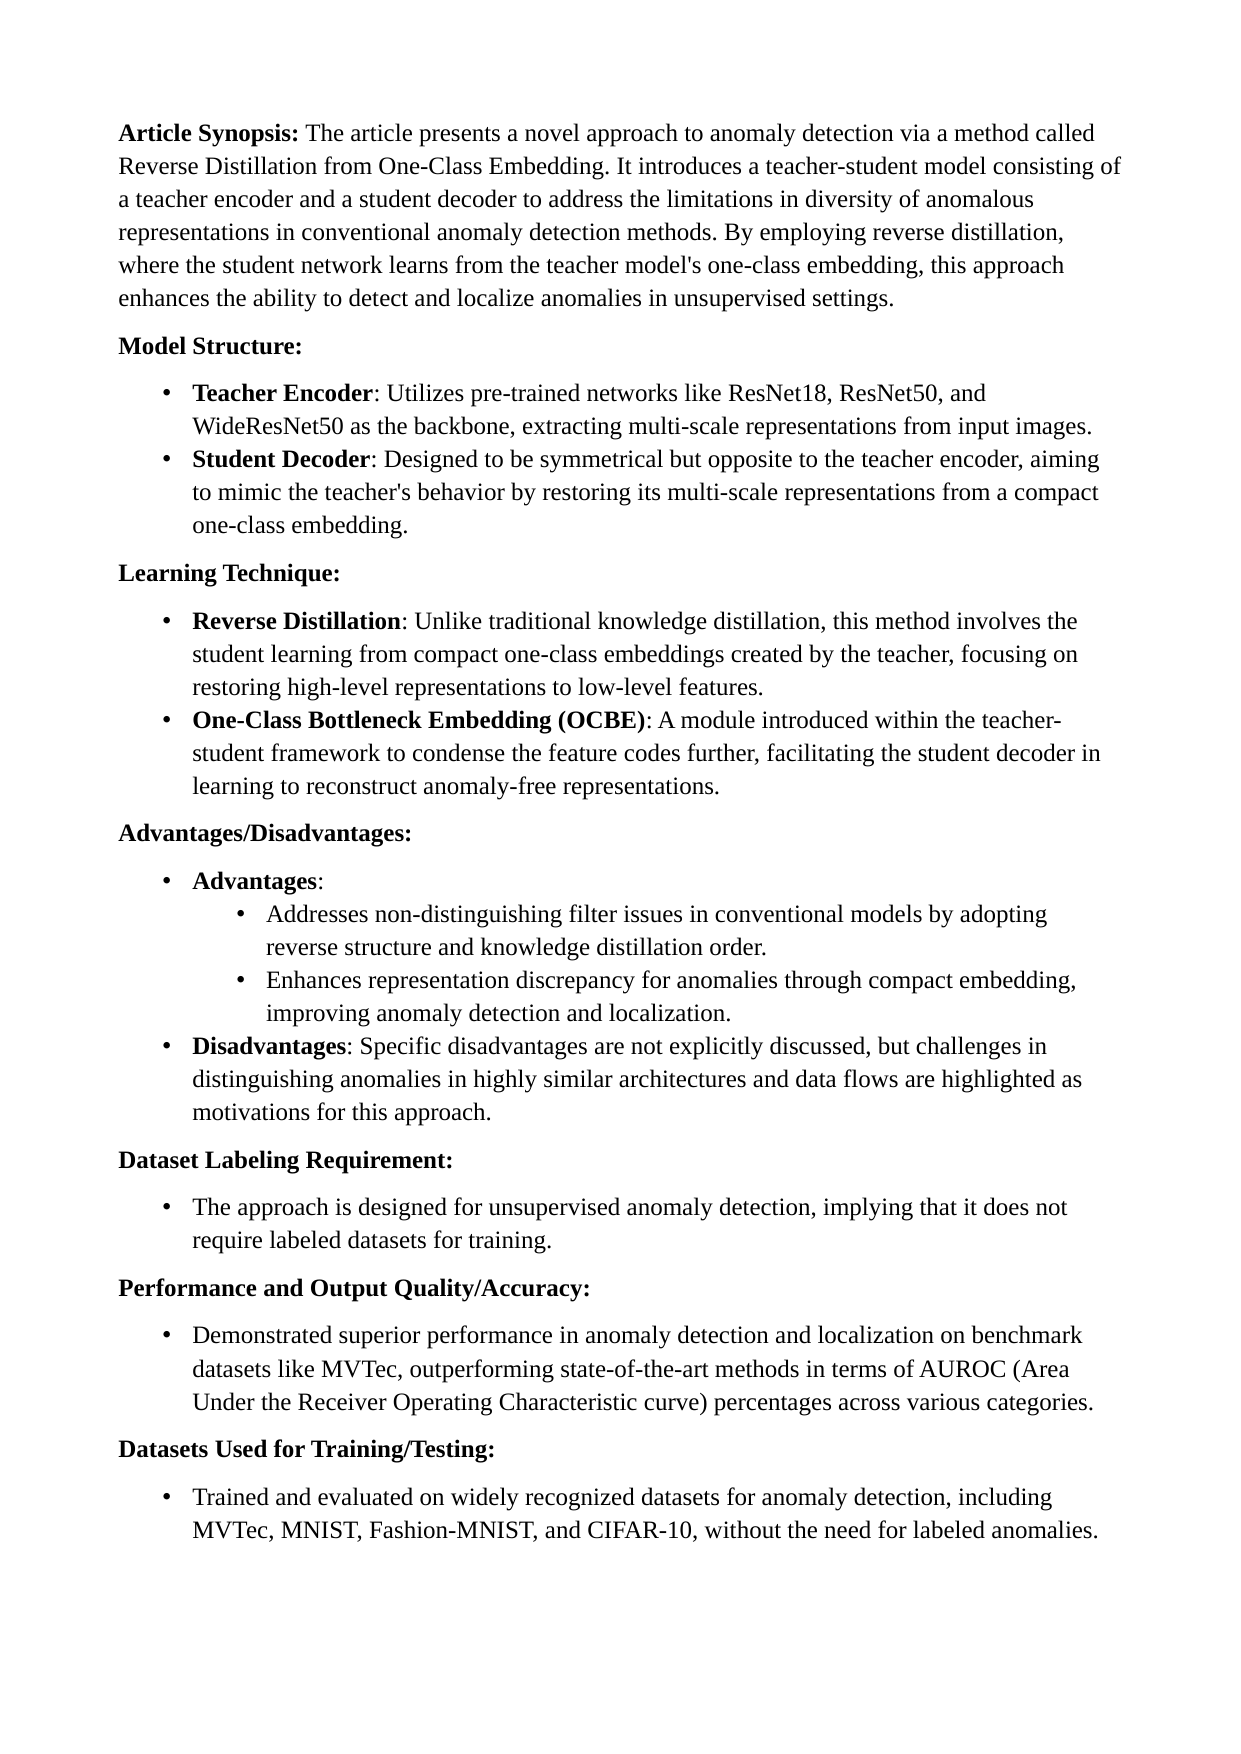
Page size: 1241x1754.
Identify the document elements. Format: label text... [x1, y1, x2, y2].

list One-Class Bottleneck Embedding (OCBE): A module introduced within the teacher-student framework to condense the feature codes further, facilitating the student decoder in learning to reconstruct anomaly-free representations. [162, 705, 1122, 799]
list Student Decoder: Designed to be symmetrical but opposite to the teacher encoder, aiming to mimic the teacher's behavior by restoring its multi-scale representations from a compact one-class embedding. [162, 444, 1122, 539]
list Enhances representation discrepancy for anomalies through compact embedding, improving anomaly detection and localization. [236, 965, 1122, 1027]
text Article Synopsis: The article presents a novel approach to anomaly detection via a method called Reverse Distillation from One-Class Embedding. It introduces a teacher-student model consisting of a teacher encoder and a student decoder to address the limitations in diversity of anomalous representations in conventional anomaly detection methods. By employing reverse distillation, where the student network learns from the teacher model's one-class embedding, this approach enhances the ability to detect and localize anomalies in unsupervised settings. [118, 118, 1122, 312]
list Reverse Distillation: Unlike traditional knowledge distillation, this method involves the student learning from compact one-class embeddings created by the teacher, focusing on restoring high-level representations to low-level features. [162, 606, 1122, 701]
list The approach is designed for unsupervised anomaly detection, implying that it does not require labeled datasets for training. [162, 1192, 1122, 1254]
text Dataset Labeling Requirement: [118, 1145, 1122, 1173]
text Model Structure: [118, 331, 1122, 359]
text Performance and Output Quality/Accuracy: [118, 1273, 1122, 1302]
list Advantages: [162, 866, 1122, 895]
list Teacher Encoder: Utilizes pre-trained networks like ResNet18, ResNet50, and WideResNet50 as the backbone, extracting multi-scale representations from input images. [162, 378, 1122, 440]
text Learning Technique: [118, 558, 1122, 587]
list Disadvantages: Specific disadvantages are not explicitly discussed, but challenges in distinguishing anomalies in highly similar architectures and data flows are highlighted as motivations for this approach. [162, 1031, 1122, 1126]
list Demonstrated superior performance in anomaly detection and localization on benchmark datasets like MVTec, outperforming state-of-the-art methods in terms of AUROC (Area Under the Receiver Operating Characteristic curve) percentages across various categories. [162, 1321, 1122, 1415]
text Advantages/Disadvantages: [118, 818, 1122, 847]
list Trained and evaluated on widely recognized datasets for anomaly detection, including MVTec, MNIST, Fashion-MNIST, and CIFAR-10, without the need for labeled anomalies. [162, 1482, 1122, 1544]
list Addresses non-distinguishing filter issues in conventional models by adopting reverse structure and knowledge distillation order. [236, 899, 1122, 961]
text Datasets Used for Training/Testing: [118, 1434, 1122, 1463]
